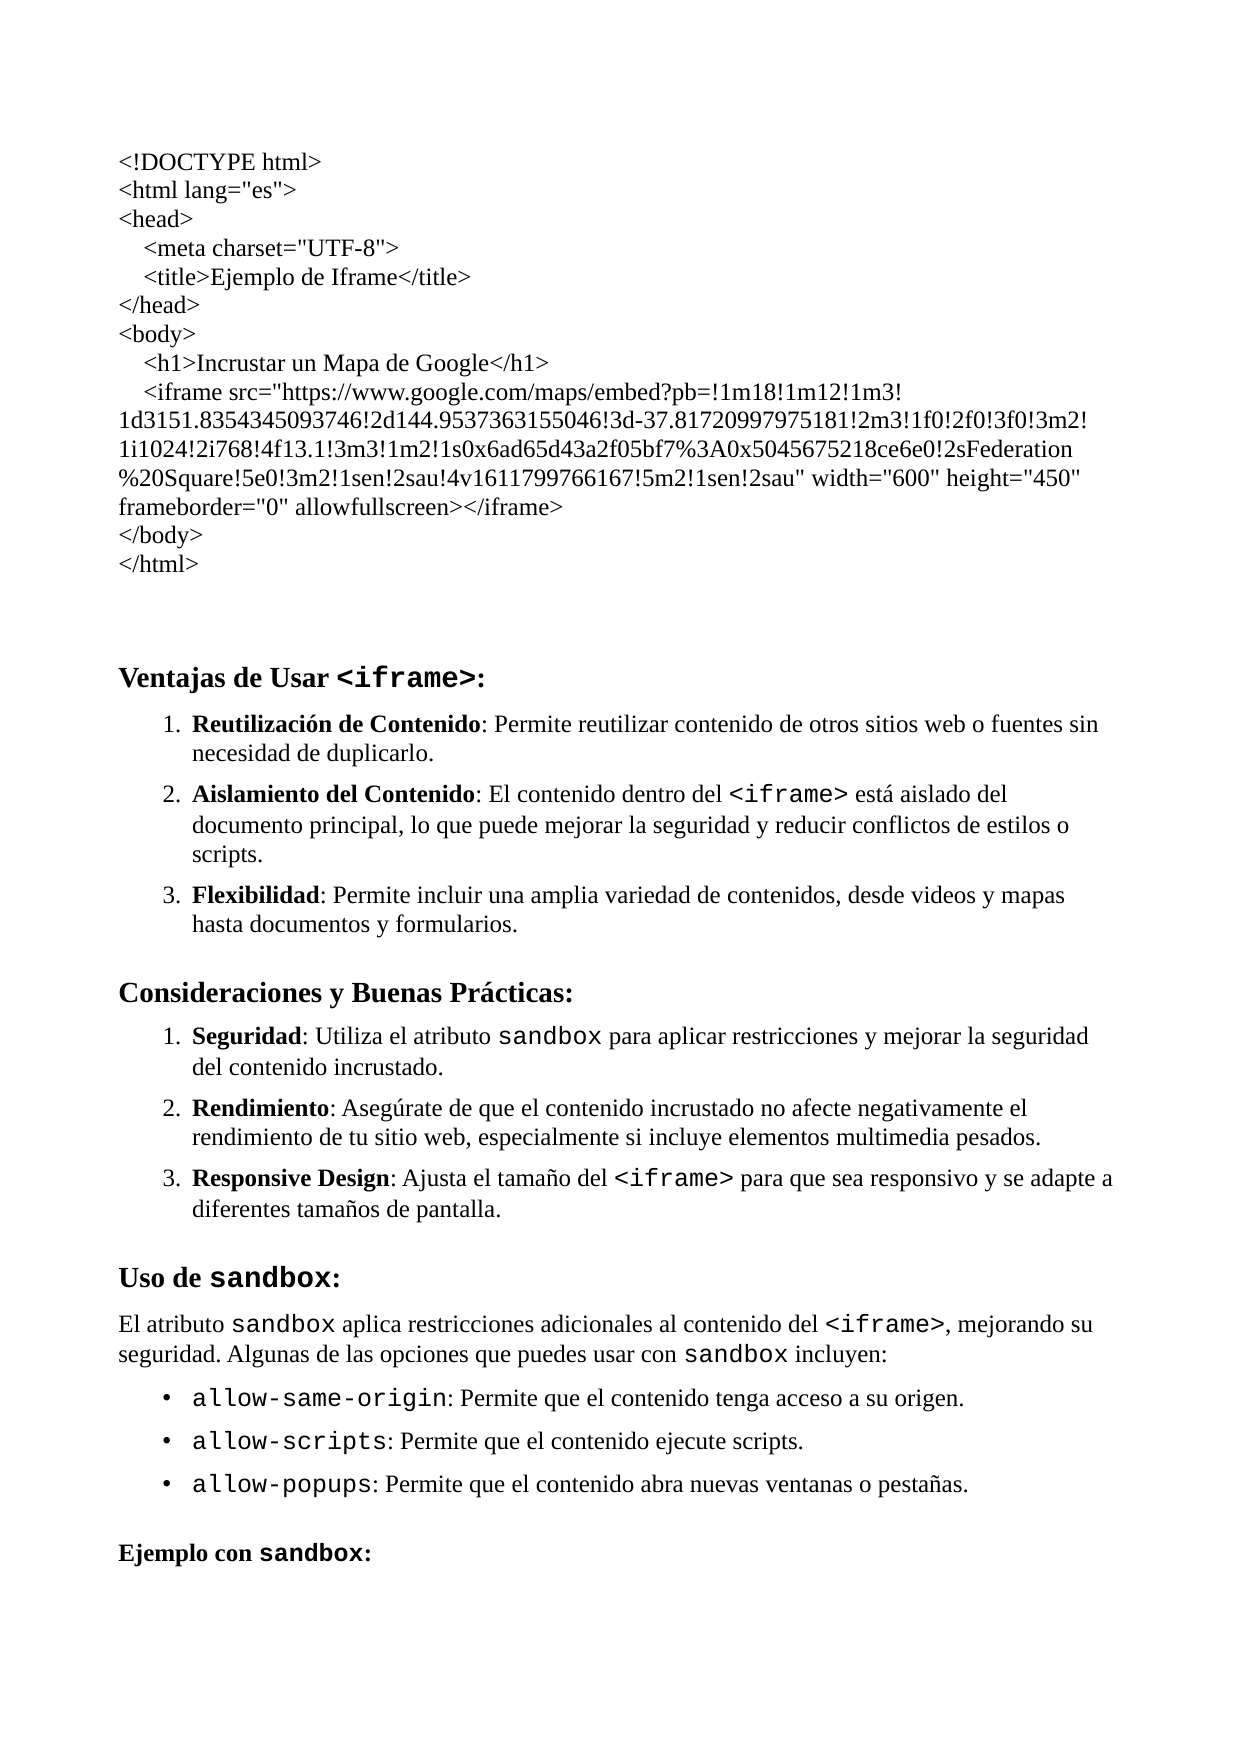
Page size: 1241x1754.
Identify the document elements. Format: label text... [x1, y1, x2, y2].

list Flexibilidad: Permite incluir una amplia variedad de contenidos, desde videos y mapas hasta documentos y formularios. [162, 880, 1122, 937]
list Reutilización de Contenido: Permite reutilizar contenido de otros sitios web o fuentes sin necesidad de duplicarlo. [162, 709, 1122, 767]
text El atributo sandbox aplica restricciones adicionales al contenido del <iframe>, mejorando su seguridad. Algunas de las opciones que puedes usar con sandbox incluyen: [118, 1309, 1122, 1370]
text <!DOCTYPE html> <html lang="es"> <head> <meta charset="UTF-8"> <title>Ejemplo de Iframe</title> </head> <body> <h1>Incrustar un Mapa de Google</h1> <iframe src="https://www.google.com/maps/embed?pb=!1m18!1m12!1m3!1d3151.8354345093746!2d144.9537363155046!3d-37.81720997975181!2m3!1f0!2f0!3f0!3m2!1i1024!2i768!4f13.1!3m3!1m2!1s0x6ad65d43a2f05bf7%3A0x5045675218ce6e0!2sFederation%20Square!5e0!3m2!1sen!2sau!4v1611799766167!5m2!1sen!2sau" width="600" height="450" frameborder="0" allowfullscreen></iframe> </body> </html> [118, 147, 1122, 607]
list allow-same-origin: Permite que el contenido tenga acceso a su origen. [162, 1383, 1122, 1414]
subtitle Ventajas de Usar <iframe>: [118, 661, 1122, 697]
subtitle Ejemplo con sandbox: [118, 1538, 1122, 1569]
list Responsive Design: Ajusta el tamaño del <iframe> para que sea responsivo y se adapte a diferentes tamaños de pantalla. [162, 1163, 1122, 1223]
list Seguridad: Utiliza el atributo sandbox para aplicar restricciones y mejorar la seguridad del contenido incrustado. [162, 1021, 1122, 1081]
list allow-scripts: Permite que el contenido ejecute scripts. [162, 1426, 1122, 1457]
list Aislamiento del Contenido: El contenido dentro del <iframe> está aislado del documento principal, lo que puede mejorar la seguridad y reducir conflictos de estilos o scripts. [162, 779, 1122, 867]
list allow-popups: Permite que el contenido abra nuevas ventanas o pestañas. [162, 1469, 1122, 1500]
subtitle Uso de sandbox: [118, 1260, 1122, 1296]
list Rendimiento: Asegúrate de que el contenido incrustado no afecte negativamente el rendimiento de tu sitio web, especialmente si incluye elementos multimedia pesados. [162, 1093, 1122, 1151]
subtitle Consideraciones y Buenas Prácticas: [118, 975, 1122, 1008]
